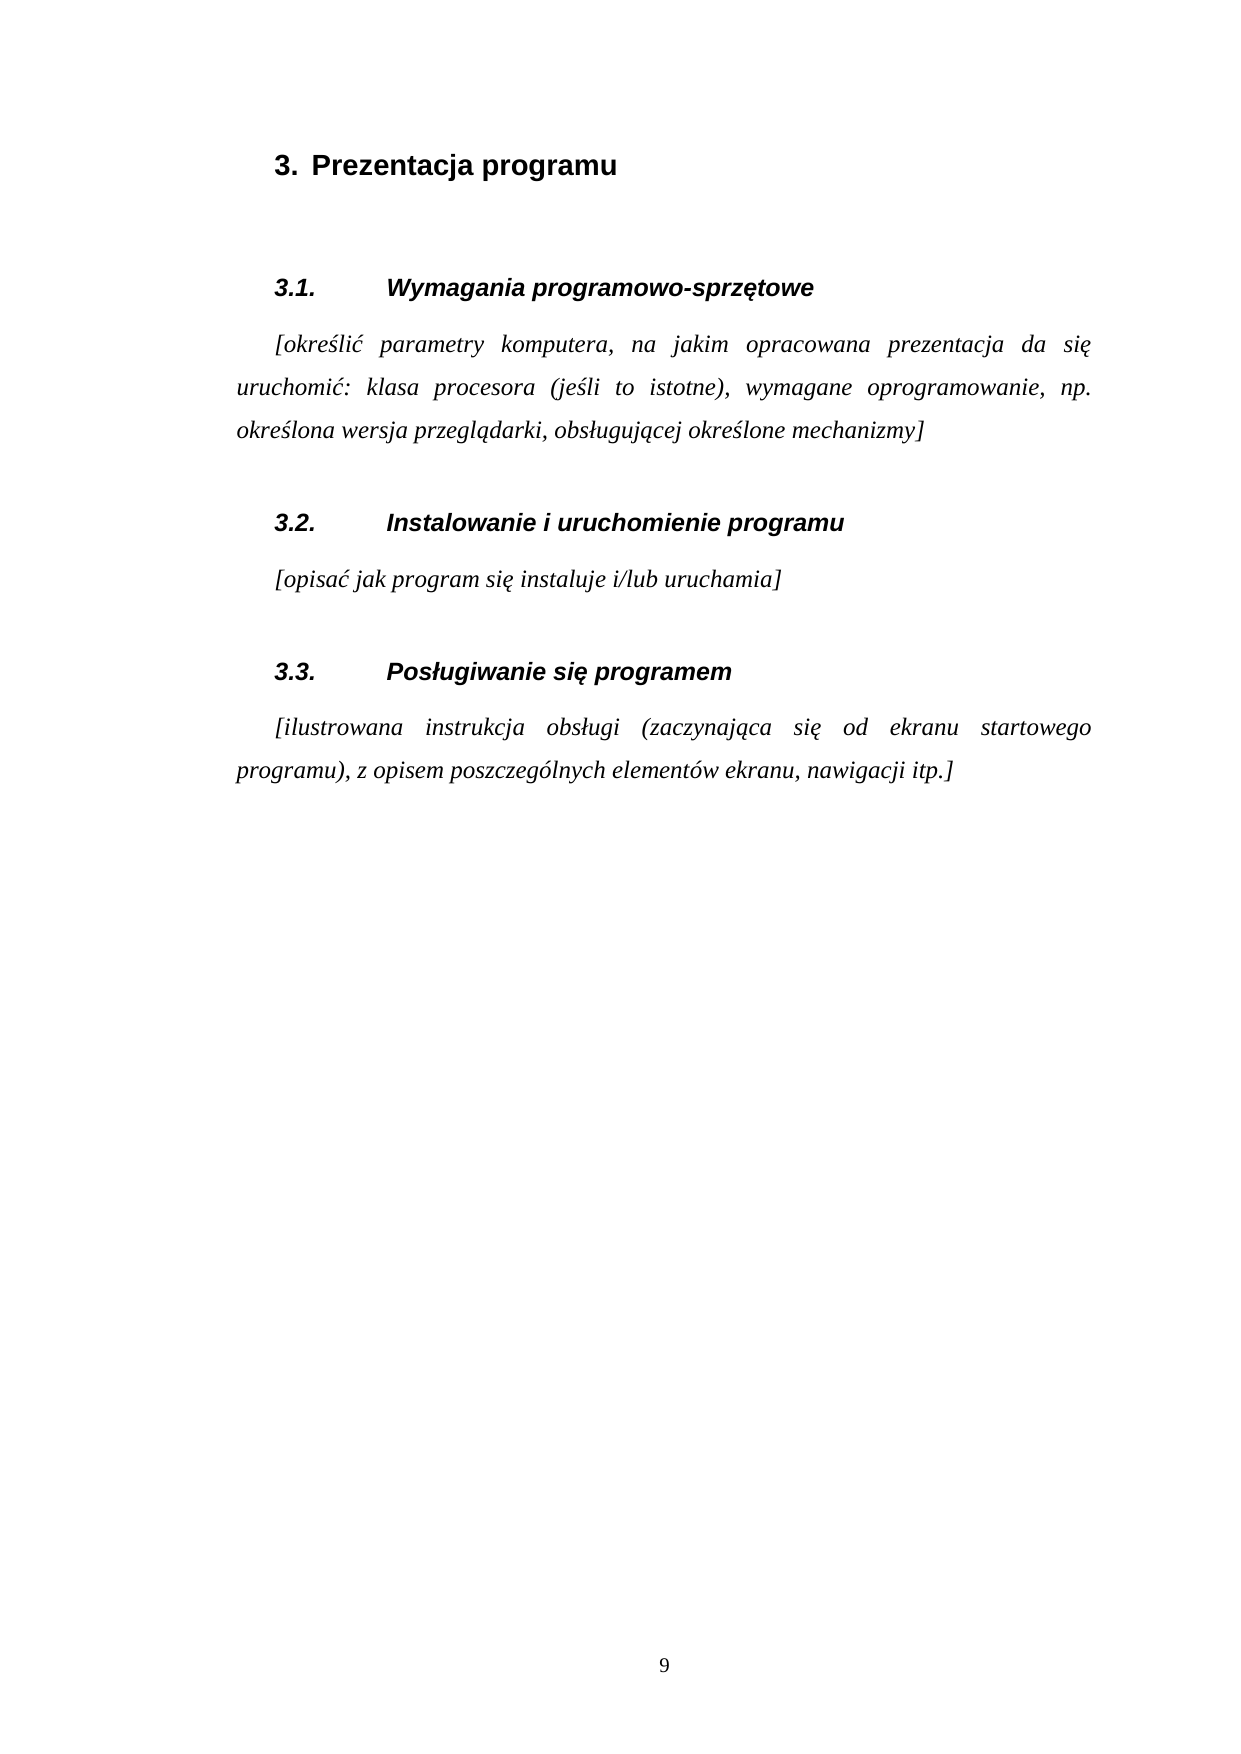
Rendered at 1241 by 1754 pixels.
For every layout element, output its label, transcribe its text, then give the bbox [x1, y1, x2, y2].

subtitle Posługiwanie się programem [236, 657, 1092, 686]
text [opisać jak program się instaluje i/lub uruchamia] [236, 564, 1092, 592]
subtitle Wymagania programowo-sprzętowe [236, 273, 1092, 302]
text [określić parametry komputera, na jakim opracowana prezentacja da się uruchomić: klasa procesora (jeśli to istotne), wymagane oprogramowanie, np. określona wersja przeglądarki, obsługującej określone mechanizmy] [236, 329, 1092, 444]
subtitle Instalowanie i uruchomienie programu [236, 508, 1092, 537]
subtitle Prezentacja programu [236, 148, 1092, 181]
text [ilustrowana instrukcja obsługi (zaczynająca się od ekranu startowego programu), z opisem poszczególnych elementów ekranu, nawigacji itp.] [236, 712, 1092, 784]
